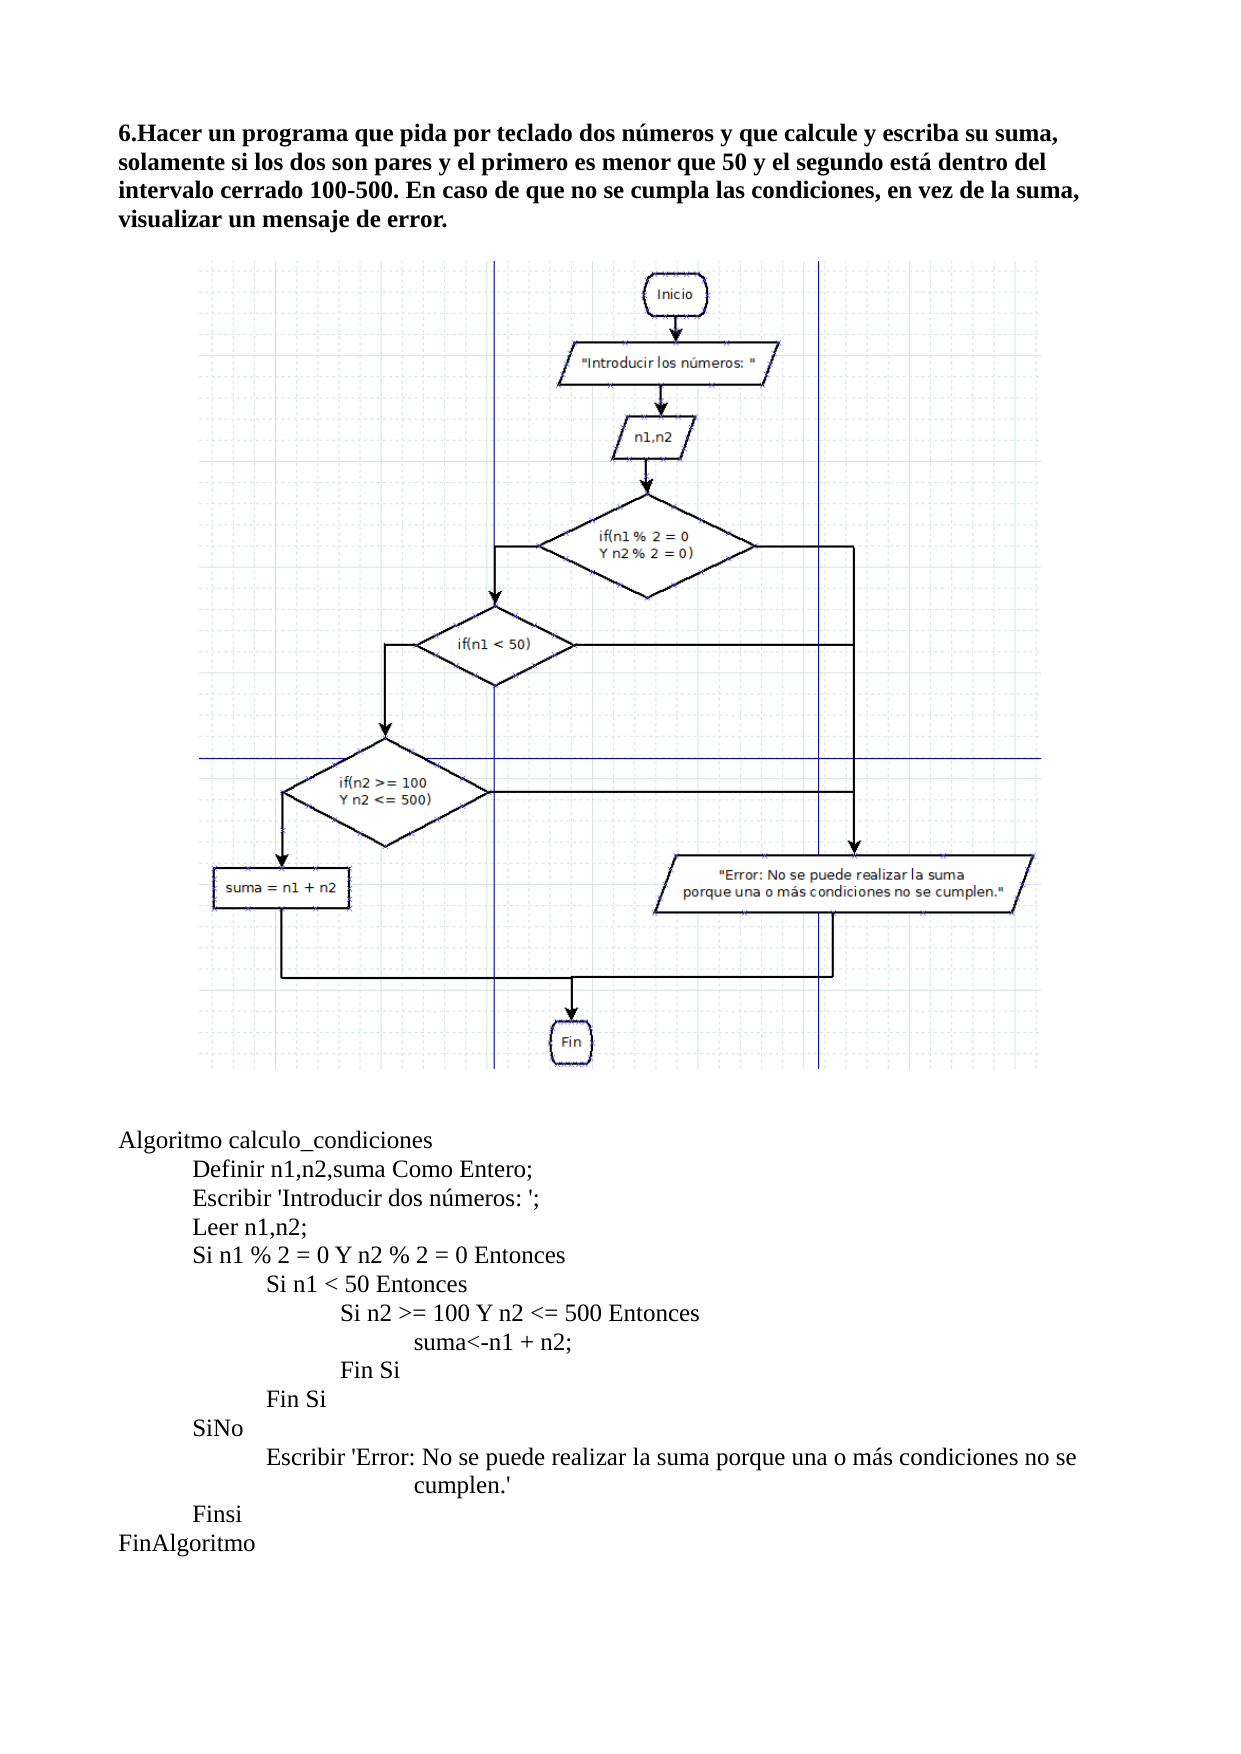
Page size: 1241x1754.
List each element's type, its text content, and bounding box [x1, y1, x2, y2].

text Finsi [118, 1499, 1122, 1528]
text 6.Hacer un programa que pida por teclado dos números y que calcule y escriba su suma, solamente si los dos son pares y el primero es menor que 50 y el segundo está dentro del intervalo cerrado 100-500. En caso de que no se cumpla las condiciones, en vez de la suma, visualizar un mensaje de error. [118, 118, 1122, 233]
text SiNo [118, 1413, 1122, 1442]
text Si n1 % 2 = 0 Y n2 % 2 = 0 Entonces [118, 1241, 1122, 1269]
text FinAlgoritmo [118, 1528, 1122, 1557]
text Si n2 >= 100 Y n2 <= 500 Entonces [118, 1298, 1122, 1327]
picture [199, 261, 1042, 1069]
text Si n1 < 50 Entonces [118, 1269, 1122, 1298]
text Fin Si [118, 1384, 1122, 1413]
text Fin Si [118, 1356, 1122, 1384]
text Definir n1,n2,suma Como Entero; [118, 1154, 1122, 1183]
text Algoritmo calculo_condiciones [118, 1126, 1122, 1154]
text Escribir 'Error: No se puede realizar la suma porque una o más condiciones no se cumplen.' [118, 1442, 1122, 1499]
text Escribir 'Introducir dos números: '; [118, 1183, 1122, 1212]
text suma<-n1 + n2; [118, 1327, 1122, 1356]
text Leer n1,n2; [118, 1212, 1122, 1241]
